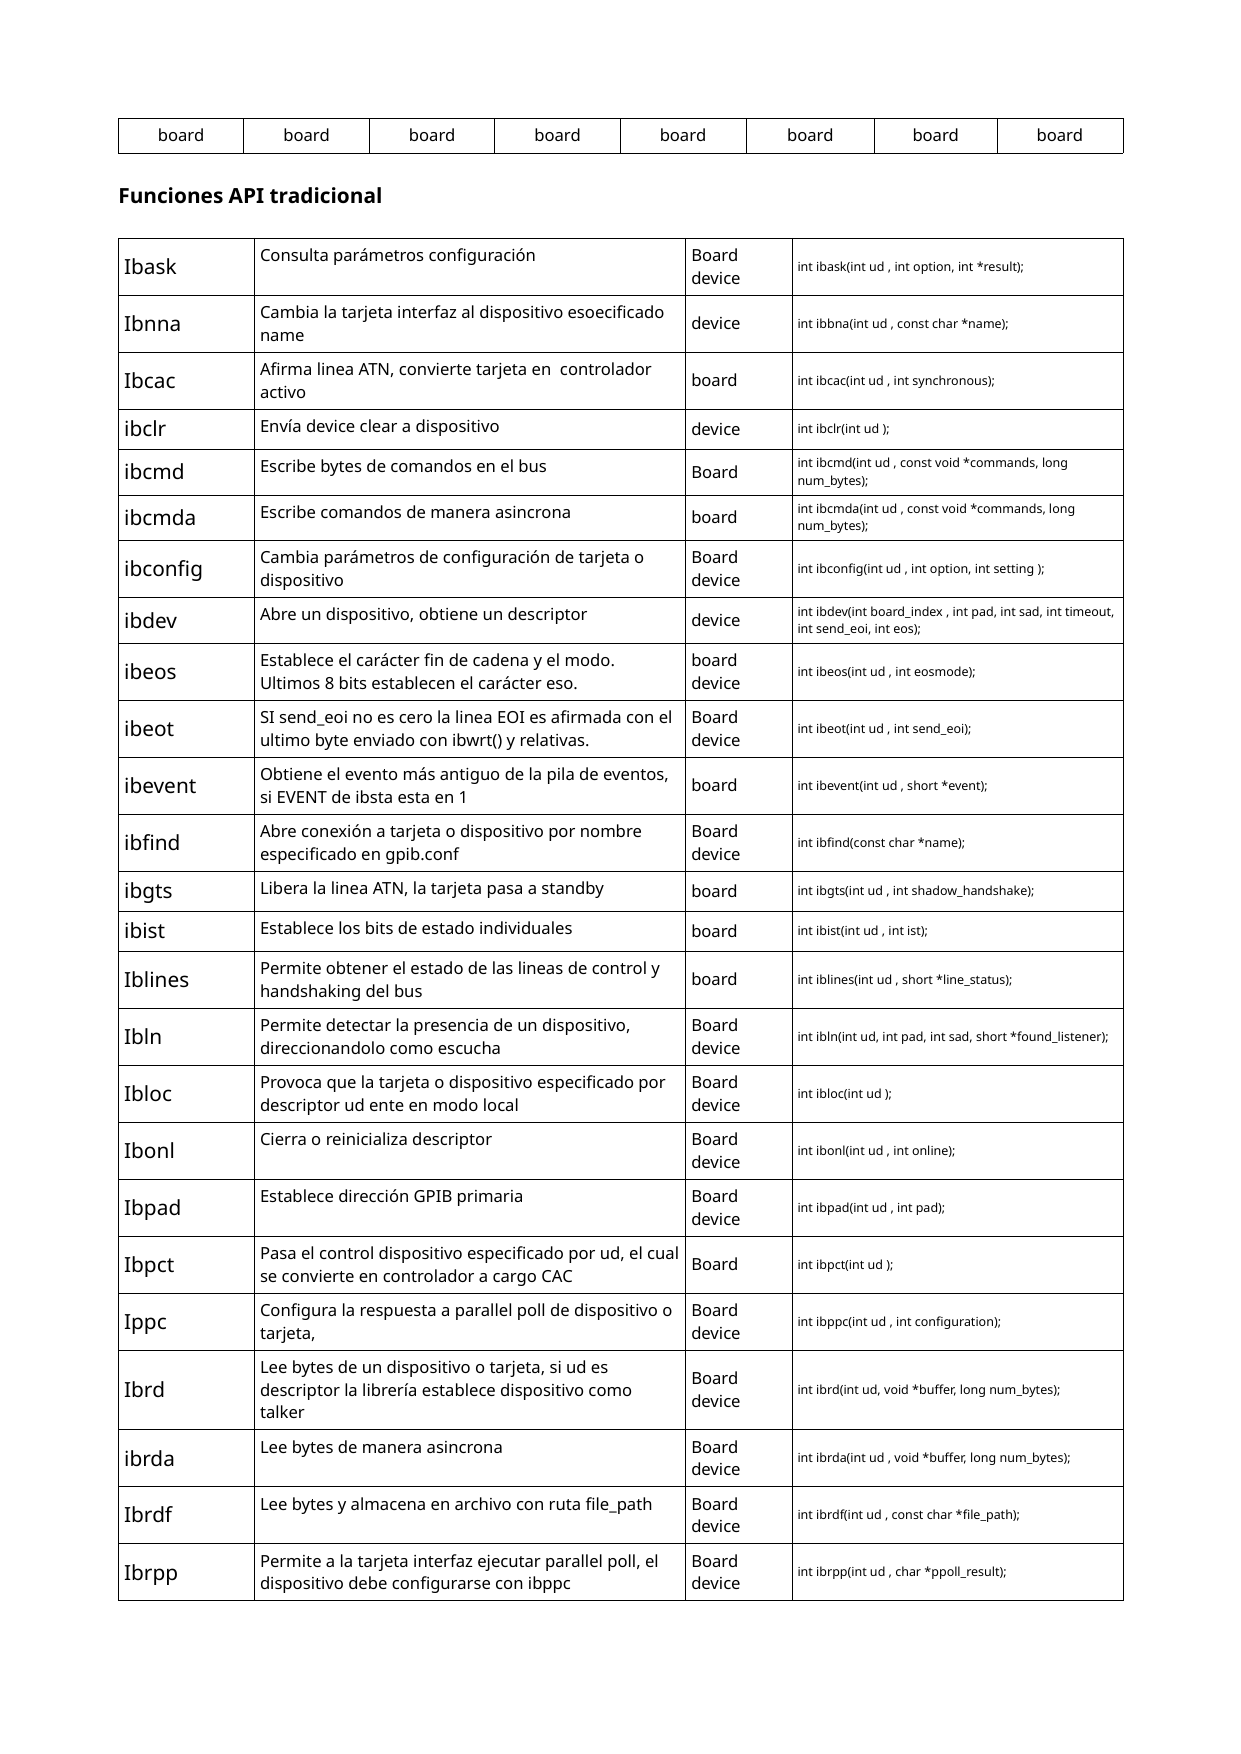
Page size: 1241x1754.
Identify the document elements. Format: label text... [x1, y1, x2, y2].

table_cell board [370, 119, 494, 152]
table_cell Board device [686, 1487, 792, 1543]
table_cell int ibrd(int ud, void *buffer, long num_bytes); [793, 1351, 1123, 1429]
table_cell int ibgts(int ud , int shadow_handshake); [793, 872, 1123, 911]
table_cell int ibeot(int ud , int send_eoi); [793, 701, 1123, 757]
table_cell Obtiene el evento más antiguo de la pila de eventos, si EVENT de ibsta esta en 1 [255, 758, 685, 814]
table_cell Ibrd [119, 1351, 254, 1429]
table_cell Escribe comandos de manera asincrona [255, 496, 685, 540]
table_cell Libera la linea ATN, la tarjeta pasa a standby [255, 872, 685, 911]
table_cell Cierra o reinicializa descriptor [255, 1123, 685, 1179]
table_cell int ibeos(int ud , int eosmode); [793, 644, 1123, 700]
table_cell int ibconfig(int ud , int option, int setting ); [793, 541, 1123, 597]
table_cell device [686, 296, 792, 352]
table_cell ibist [119, 912, 254, 951]
table_cell Board device [686, 1180, 792, 1236]
table_cell Abre conexión a tarjeta o dispositivo por nombre especificado en gpib.conf [255, 815, 685, 871]
table_cell Ibpct [119, 1237, 254, 1293]
table_cell int ibdev(int board_index , int pad, int sad, int timeout, int send_eoi, int eos); [793, 598, 1123, 643]
table_cell Ibloc [119, 1066, 254, 1122]
table_cell Ibpad [119, 1180, 254, 1236]
table_cell Establece el carácter fin de cadena y el modo. Ultimos 8 bits establecen el carácter eso. [255, 644, 685, 700]
table_cell ibgts [119, 872, 254, 911]
table_cell Configura la respuesta a parallel poll de dispositivo o tarjeta, [255, 1294, 685, 1350]
table_cell Cambia la tarjeta interfaz al dispositivo esoecificado name [255, 296, 685, 352]
table_cell board [686, 912, 792, 951]
table_cell Board device [686, 1066, 792, 1122]
table_cell board [686, 952, 792, 1008]
table_cell Permite a la tarjeta interfaz ejecutar parallel poll, el dispositivo debe configurarse con ibppc [255, 1544, 685, 1600]
table_cell Iblines [119, 952, 254, 1008]
table_cell board [875, 119, 997, 152]
table_cell Ibcac [119, 353, 254, 409]
table_cell ibcmda [119, 496, 254, 540]
table_cell Permite detectar la presencia de un dispositivo, direccionandolo como escucha [255, 1009, 685, 1065]
table_cell Ibnna [119, 296, 254, 352]
table_cell Pasa el control dispositivo especificado por ud, el cual se convierte en controlador a cargo CAC [255, 1237, 685, 1293]
table_cell Ippc [119, 1294, 254, 1350]
table_header Ibask [119, 239, 254, 295]
table_cell ibclr [119, 410, 254, 449]
table_cell int ibrda(int ud , void *buffer, long num_bytes); [793, 1430, 1123, 1486]
table_cell board [998, 119, 1123, 152]
table_cell board [686, 872, 792, 911]
table_cell ibdev [119, 598, 254, 643]
table_cell Lee bytes de un dispositivo o tarjeta, si ud es descriptor la librería establece dispositivo como talker [255, 1351, 685, 1429]
table_cell Permite obtener el estado de las lineas de control y handshaking del bus [255, 952, 685, 1008]
table_cell device [686, 410, 792, 449]
table_cell Ibrdf [119, 1487, 254, 1543]
table_cell Board device [686, 1430, 792, 1486]
table_cell board [119, 119, 243, 152]
table_cell SI send_eoi no es cero la linea EOI es afirmada con el ultimo byte enviado con ibwrt() y relativas. [255, 701, 685, 757]
table_cell Board device [686, 1351, 792, 1429]
table_cell int ibppc(int ud , int configuration); [793, 1294, 1123, 1350]
table_cell ibrda [119, 1430, 254, 1486]
table_cell Board [686, 1237, 792, 1293]
table_cell ibeos [119, 644, 254, 700]
table_cell Ibrpp [119, 1544, 254, 1600]
table_cell Board [686, 450, 792, 494]
table_header Board device [686, 239, 792, 295]
table_cell int ibonl(int ud , int online); [793, 1123, 1123, 1179]
table_cell ibfind [119, 815, 254, 871]
table_cell Ibln [119, 1009, 254, 1065]
table_cell int ibcac(int ud , int synchronous); [793, 353, 1123, 409]
table_cell Lee bytes de manera asincrona [255, 1430, 685, 1486]
table_header int ibask(int ud , int option, int *result); [793, 239, 1123, 295]
table_cell Envía device clear a dispositivo [255, 410, 685, 449]
text Funciones API tradicional [118, 181, 1122, 209]
table_cell board [495, 119, 620, 152]
table_cell ibconfig [119, 541, 254, 597]
table_cell board [686, 496, 792, 540]
table_cell ibevent [119, 758, 254, 814]
table_cell Board device [686, 701, 792, 757]
table_cell board device [686, 644, 792, 700]
table_cell int ibrdf(int ud , const char *file_path); [793, 1487, 1123, 1543]
table_cell board [621, 119, 746, 152]
table_cell int ibrpp(int ud , char *ppoll_result); [793, 1544, 1123, 1600]
table_cell int ibln(int ud, int pad, int sad, short *found_listener); [793, 1009, 1123, 1065]
table_cell Lee bytes y almacena en archivo con ruta file_path [255, 1487, 685, 1543]
table_cell Establece dirección GPIB primaria [255, 1180, 685, 1236]
table_cell board [747, 119, 874, 152]
table_cell Board device [686, 1009, 792, 1065]
table_cell board [686, 758, 792, 814]
table_cell Escribe bytes de comandos en el bus [255, 450, 685, 494]
table_cell int ibcmda(int ud , const void *commands, long num_bytes); [793, 496, 1123, 540]
table_cell Board device [686, 1123, 792, 1179]
table_cell int ibpct(int ud ); [793, 1237, 1123, 1293]
table_cell Board device [686, 541, 792, 597]
table_cell Establece los bits de estado individuales [255, 912, 685, 951]
table_header Consulta parámetros configuración [255, 239, 685, 295]
table_cell int ibloc(int ud ); [793, 1066, 1123, 1122]
table_cell int ibist(int ud , int ist); [793, 912, 1123, 951]
table_cell int ibclr(int ud ); [793, 410, 1123, 449]
table_cell Afirma linea ATN, convierte tarjeta en controlador activo [255, 353, 685, 409]
table_cell int ibpad(int ud , int pad); [793, 1180, 1123, 1236]
table_cell ibeot [119, 701, 254, 757]
table_cell Provoca que la tarjeta o dispositivo especificado por descriptor ud ente en modo local [255, 1066, 685, 1122]
table_cell Board device [686, 815, 792, 871]
table_cell board [244, 119, 369, 152]
table_cell int ibfind(const char *name); [793, 815, 1123, 871]
table_cell int iblines(int ud , short *line_status); [793, 952, 1123, 1008]
table_cell Board device [686, 1544, 792, 1600]
table_cell Ibonl [119, 1123, 254, 1179]
table_cell board [686, 353, 792, 409]
table_cell int ibbna(int ud , const char *name); [793, 296, 1123, 352]
table_cell Board device [686, 1294, 792, 1350]
table_cell Abre un dispositivo, obtiene un descriptor [255, 598, 685, 643]
table_cell int ibcmd(int ud , const void *commands, long num_bytes); [793, 450, 1123, 494]
table_cell int ibevent(int ud , short *event); [793, 758, 1123, 814]
table_cell Cambia parámetros de configuración de tarjeta o dispositivo [255, 541, 685, 597]
table_cell ibcmd [119, 450, 254, 494]
table_cell device [686, 598, 792, 643]
